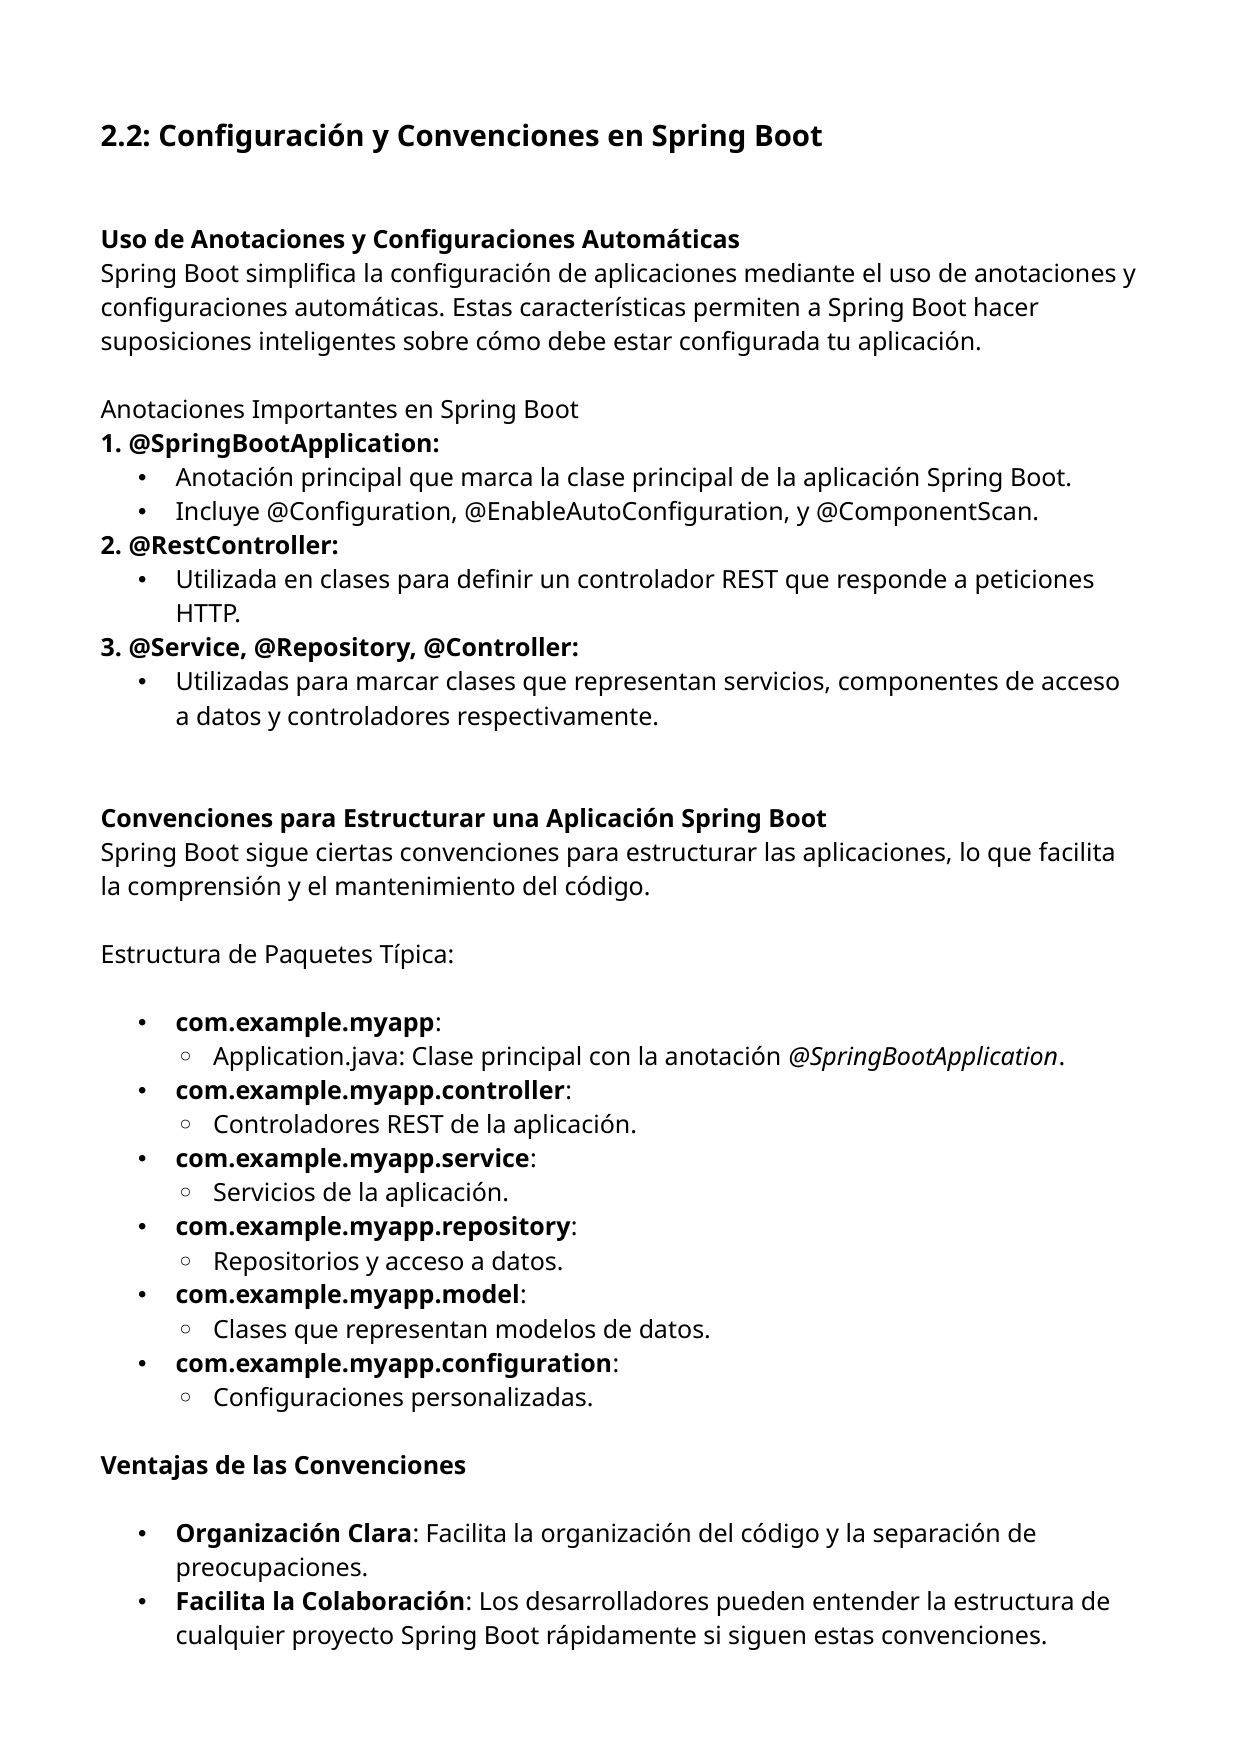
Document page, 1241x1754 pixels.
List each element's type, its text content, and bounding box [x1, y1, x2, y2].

subtitle 2.2: Configuración y Convenciones en Spring Boot [100, 115, 1140, 155]
list com.example.myapp.repository: [138, 1209, 1140, 1243]
list Servicios de la aplicación. [175, 1175, 1140, 1209]
list Organización Clara: Facilita la organización del código y la separación de preocupaciones. [138, 1516, 1140, 1584]
list Facilita la Colaboración: Los desarrolladores pueden entender la estructura de cualquier proyecto Spring Boot rápidamente si siguen estas convenciones. [138, 1584, 1140, 1652]
list com.example.myapp.service: [138, 1141, 1140, 1175]
text Estructura de Paquetes Típica: [100, 937, 1140, 971]
list com.example.myapp.controller: [138, 1073, 1140, 1107]
text 2. @RestController: [100, 528, 1140, 562]
list Incluye @Configuration, @EnableAutoConfiguration, y @ComponentScan. [138, 494, 1140, 528]
list com.example.myapp: [138, 1005, 1140, 1039]
text Uso de Anotaciones y Configuraciones Automáticas [100, 221, 1140, 255]
list com.example.myapp.model: [138, 1277, 1140, 1311]
text Anotaciones Importantes en Spring Boot [100, 392, 1140, 426]
text Convenciones para Estructurar una Aplicación Spring Boot [100, 800, 1140, 834]
text Spring Boot sigue ciertas convenciones para estructurar las aplicaciones, lo que facilita la comprensión y el mantenimiento del código. [100, 834, 1140, 902]
list Configuraciones personalizadas. [175, 1379, 1140, 1413]
list Clases que representan modelos de datos. [175, 1311, 1140, 1345]
list Repositorios y acceso a datos. [175, 1243, 1140, 1277]
text Ventajas de las Convenciones [100, 1447, 1140, 1482]
list Controladores REST de la aplicación. [175, 1107, 1140, 1141]
list com.example.myapp.configuration: [138, 1345, 1140, 1379]
list Application.java: Clase principal con la anotación @SpringBootApplication. [175, 1039, 1140, 1073]
list Utilizadas para marcar clases que representan servicios, componentes de acceso a datos y controladores respectivamente. [138, 664, 1140, 732]
list Utilizada en clases para definir un controlador REST que responde a peticiones HTTP. [138, 562, 1140, 630]
list Anotación principal que marca la clase principal de la aplicación Spring Boot. [138, 460, 1140, 494]
text Spring Boot simplifica la configuración de aplicaciones mediante el uso de anotaciones y configuraciones automáticas. Estas características permiten a Spring Boot hacer suposiciones inteligentes sobre cómo debe estar configurada tu aplicación. [100, 255, 1140, 357]
text 3. @Service, @Repository, @Controller: [100, 630, 1140, 664]
text 1. @SpringBootApplication: [100, 426, 1140, 460]
